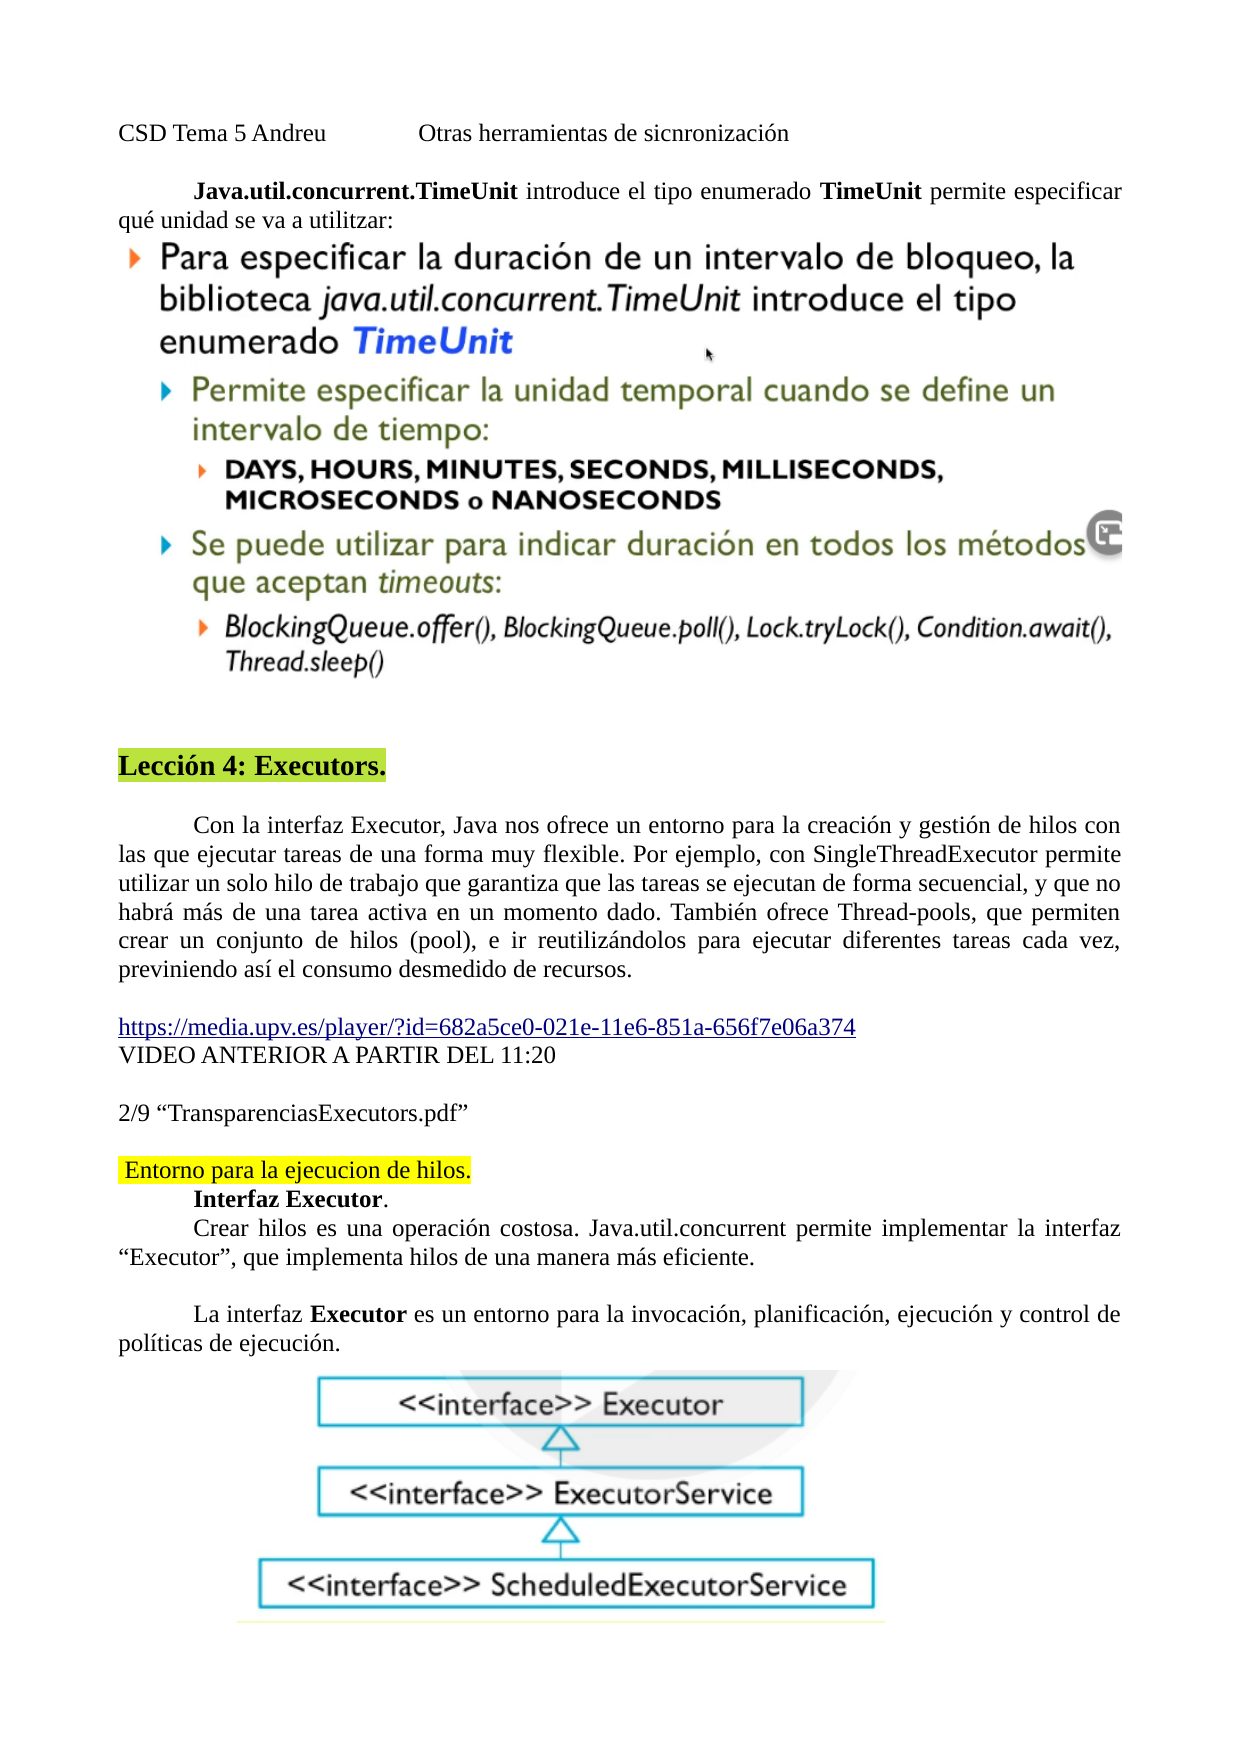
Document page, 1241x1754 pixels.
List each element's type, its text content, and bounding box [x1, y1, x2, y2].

text https://media.upv.es/player/?id=682a5ce0-021e-11e6-851a-656f7e06a374 [118, 1012, 1122, 1041]
text Con la interfaz Executor, Java nos ofrece un entorno para la creación y gestión de hilos con las que ejecutar tareas de una forma muy flexible. Por ejemplo, con SingleThreadExecutor permite utilizar un solo hilo de trabajo que garantiza que las tareas se ejecutan de forma secuencial, y que no habrá más de una tarea activa en un momento dado. También ofrece Thread-pools, que permiten crear un conjunto de hilos (pool), e ir reutilizándolos para ejecutar diferentes tareas cada vez, previniendo así el consumo desmedido de recursos. [118, 811, 1122, 983]
text Entorno para la ejecucion de hilos. [118, 1156, 1122, 1184]
text 2/9 “TransparenciasExecutors.pdf” [118, 1098, 1122, 1127]
picture [236, 1370, 885, 1623]
text Lección 4: Executors. [118, 748, 1122, 782]
text VIDEO ANTERIOR A PARTIR DEL 11:20 [118, 1041, 1122, 1069]
picture [118, 233, 1123, 691]
text La interfaz Executor es un entorno para la invocación, planificación, ejecución y control de políticas de ejecución. [118, 1299, 1122, 1357]
text Java.util.concurrent.TimeUnit introduce el tipo enumerado TimeUnit permite especificar qué unidad se va a utilitzar: [118, 176, 1122, 233]
text Crear hilos es una operación costosa. Java.util.concurrent permite implementar la interfaz “Executor”, que implementa hilos de una manera más eficiente. [118, 1213, 1122, 1271]
text Interfaz Executor. [118, 1184, 1122, 1213]
